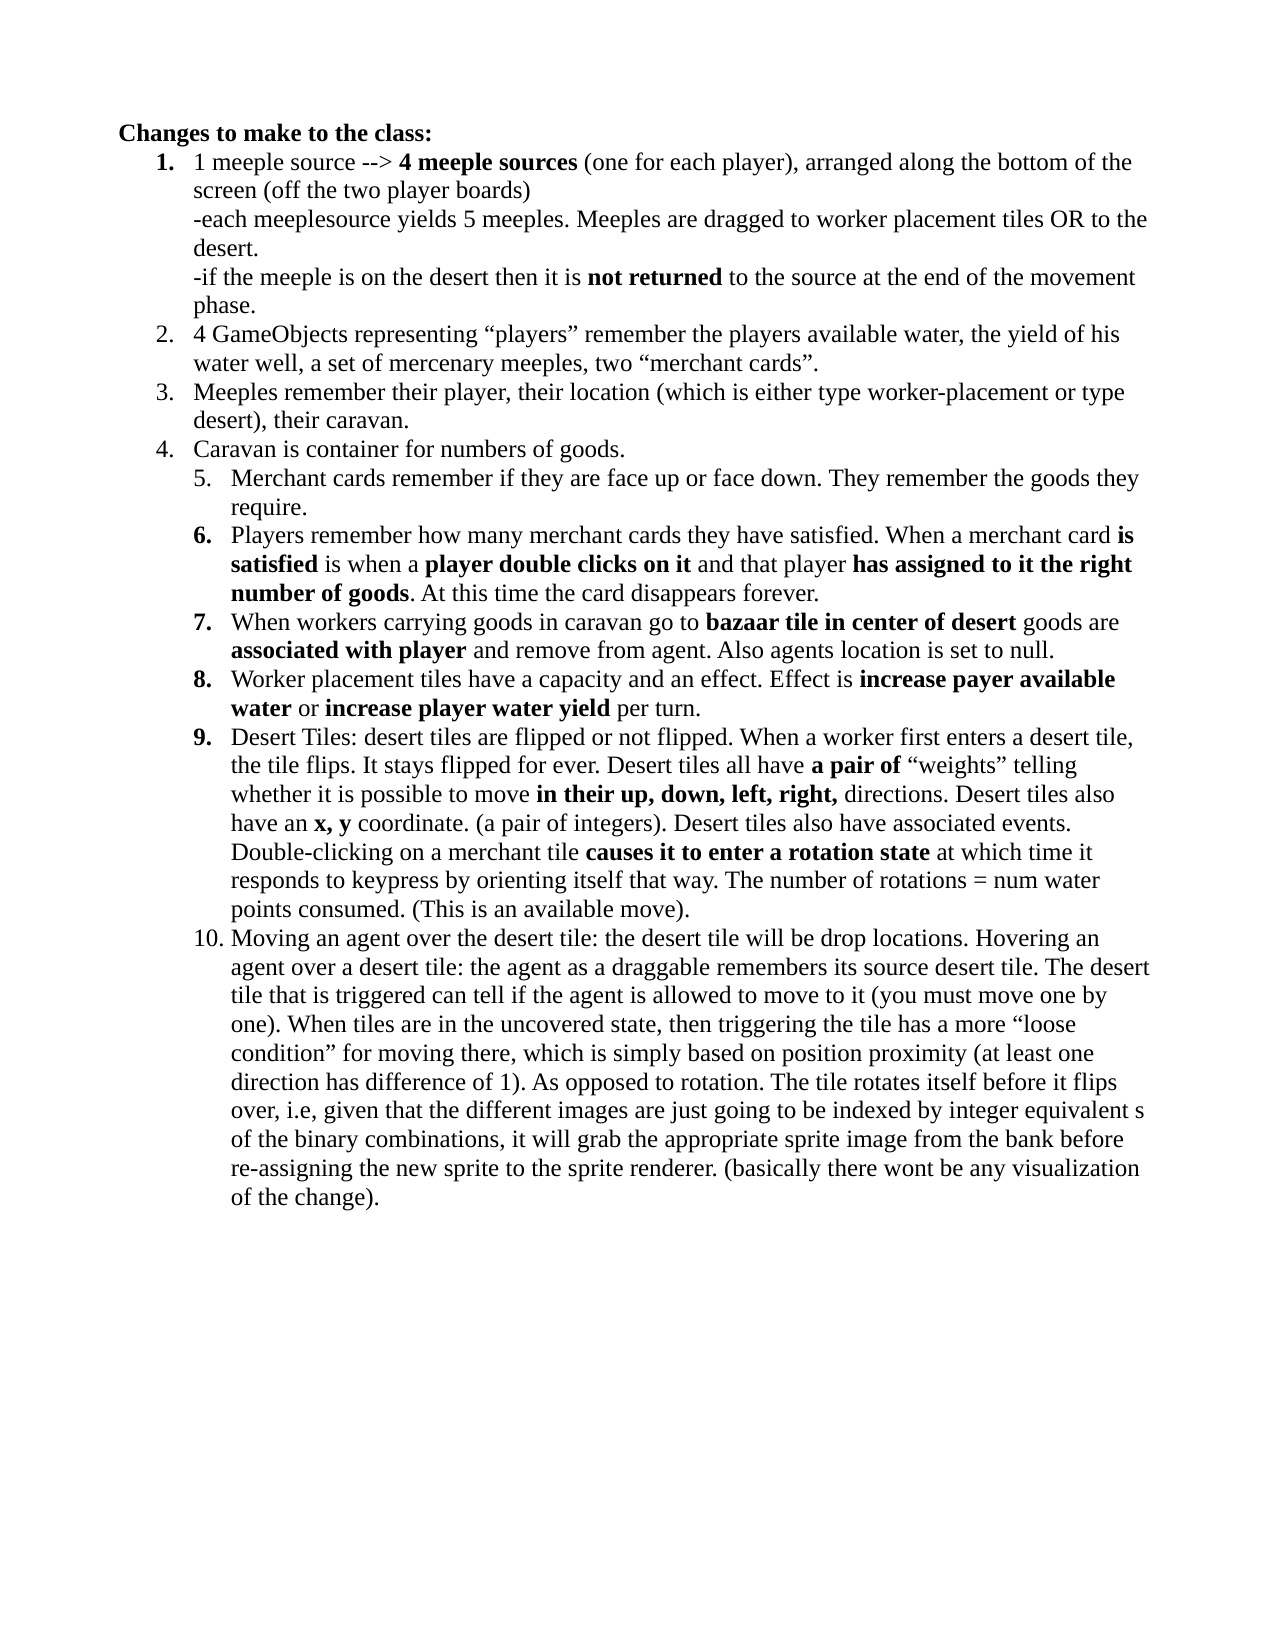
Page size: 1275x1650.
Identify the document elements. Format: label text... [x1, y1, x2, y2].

list Caravan is container for numbers of goods. [156, 434, 1157, 463]
list Moving an agent over the desert tile: the desert tile will be drop locations. Hovering an agent over a desert tile: the agent as a draggable remembers its source desert tile. The desert tile that is triggered can tell if the agent is allowed to move to it (you must move one by one). When tiles are in the uncovered state, then triggering the tile has a more “loose condition” for moving there, which is simply based on position proximity (at least one direction has difference of 1). As opposed to rotation. The tile rotates itself before it flips over, i.e, given that the different images are just going to be indexed by integer equivalent s of the binary combinations, it will grab the appropriate sprite image from the bank before re-assigning the new sprite to the sprite renderer. (basically there wont be any visualization of the change). [193, 923, 1157, 1211]
list -each meeplesource yields 5 meeples. Meeples are dragged to worker placement tiles OR to the desert. [156, 204, 1157, 262]
text Changes to make to the class: [118, 118, 1157, 147]
list Desert Tiles: desert tiles are flipped or not flipped. When a worker first enters a desert tile, the tile flips. It stays flipped for ever. Desert tiles all have a pair of “weights” telling whether it is possible to move in their up, down, left, right, directions. Desert tiles also have an x, y coordinate. (a pair of integers). Desert tiles also have associated events. Double-clicking on a merchant tile causes it to enter a rotation state at which time it responds to keypress by orienting itself that way. The number of rotations = num water points consumed. (This is an available move). [193, 722, 1157, 923]
list Worker placement tiles have a capacity and an effect. Effect is increase payer available water or increase player water yield per turn. [193, 664, 1157, 722]
list 1 meeple source --> 4 meeple sources (one for each player), arranged along the bottom of the screen (off the two player boards) [156, 147, 1157, 204]
list Meeples remember their player, their location (which is either type worker-placement or type desert), their caravan. [156, 377, 1157, 434]
list -if the meeple is on the desert then it is not returned to the source at the end of the movement phase. [156, 262, 1157, 319]
list Merchant cards remember if they are face up or face down. They remember the goods they require. [193, 463, 1157, 521]
list 4 GameObjects representing “players” remember the players available water, the yield of his water well, a set of mercenary meeples, two “merchant cards”. [156, 319, 1157, 377]
list Players remember how many merchant cards they have satisfied. When a merchant card is satisfied is when a player double clicks on it and that player has assigned to it the right number of goods. At this time the card disappears forever. [193, 521, 1157, 607]
list When workers carrying goods in caravan go to bazaar tile in center of desert goods are associated with player and remove from agent. Also agents location is set to null. [193, 607, 1157, 664]
